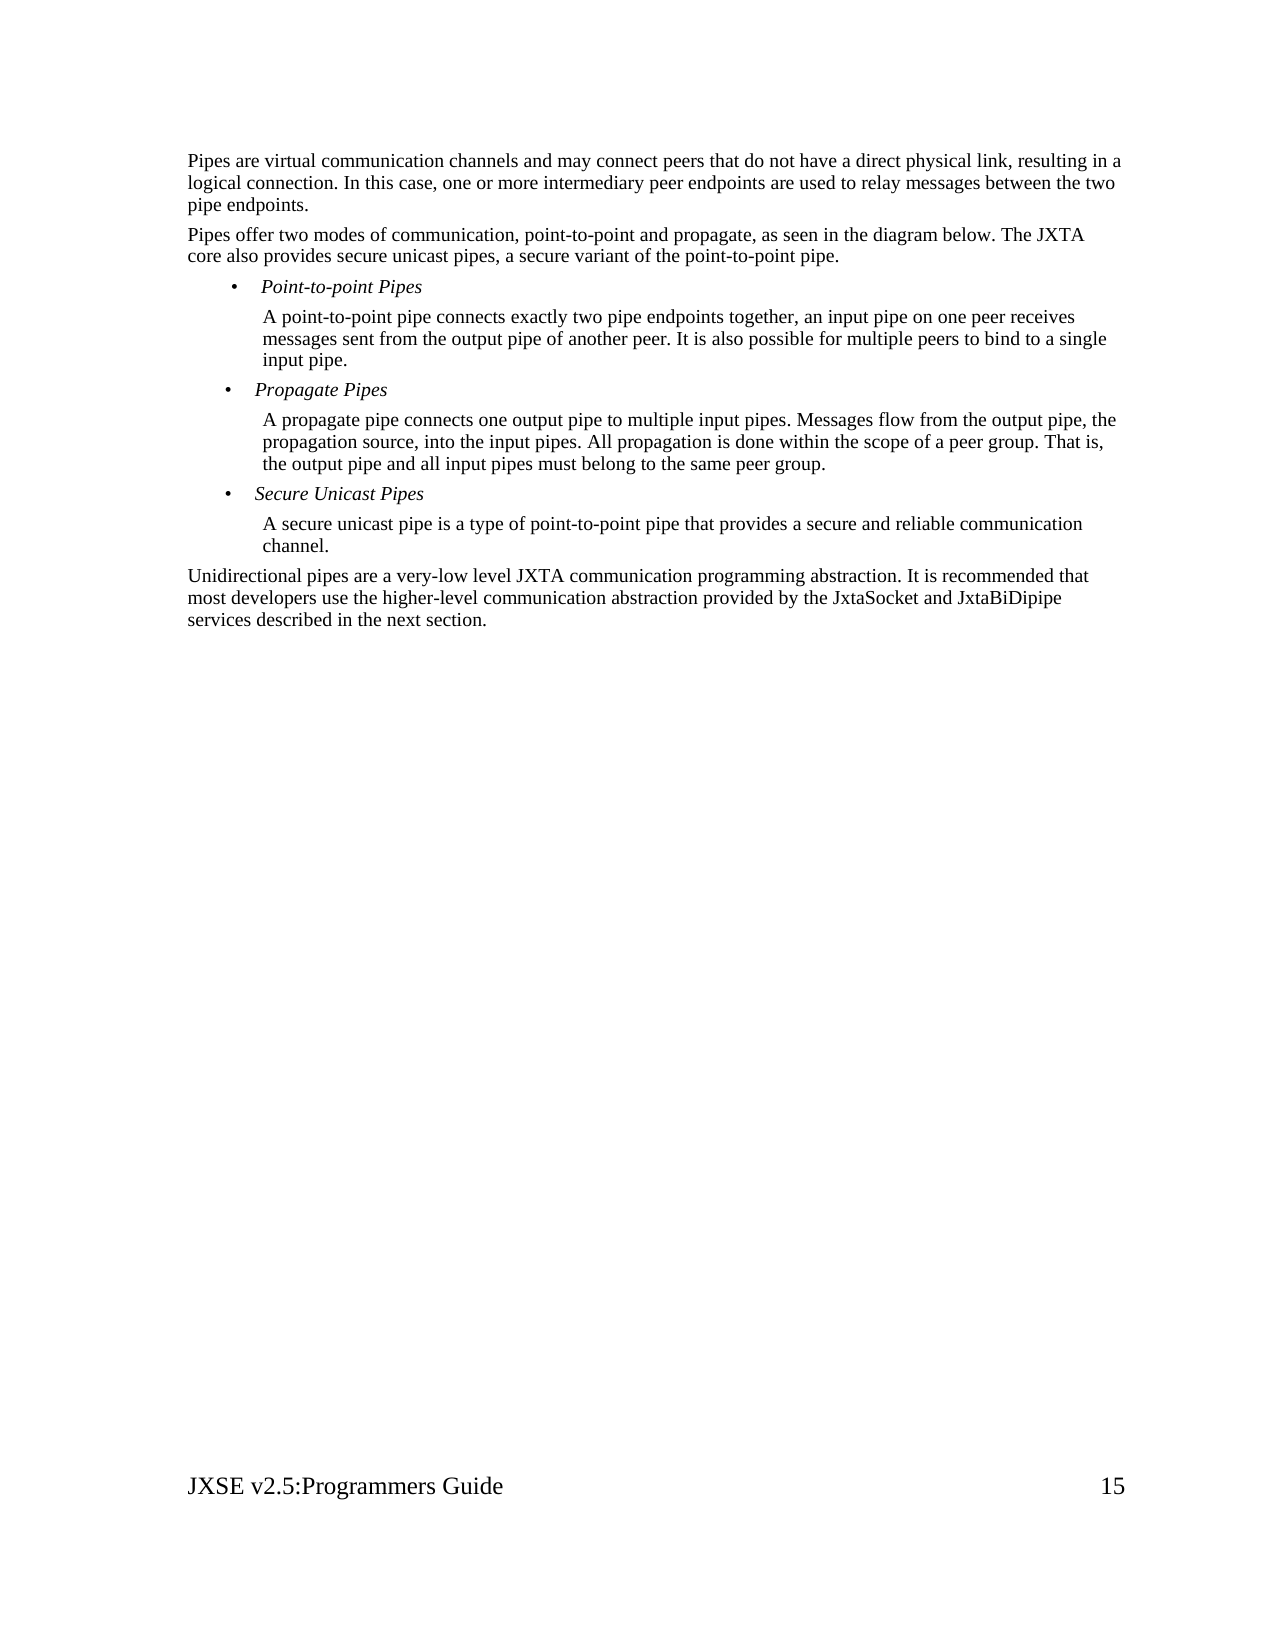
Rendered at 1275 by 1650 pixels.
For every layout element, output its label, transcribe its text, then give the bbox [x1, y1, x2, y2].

text A point-to-point pipe connects exactly two pipe endpoints together, an input pipe on one peer receives messages sent from the output pipe of another peer. It is also possible for multiple peers to bind to a single input pipe. [262, 306, 1125, 371]
list Point-to-point Pipes [231, 276, 1125, 297]
list Propagate Pipes [225, 379, 1125, 401]
text Pipes are virtual communication channels and may connect peers that do not have a direct physical link, resulting in a logical connection. In this case, one or more intermediary peer endpoints are used to relay messages between the two pipe endpoints. [187, 150, 1125, 215]
text A propagate pipe connects one output pipe to multiple input pipes. Messages flow from the output pipe, the propagation source, into the input pipes. All propagation is done within the scope of a peer group. That is, the output pipe and all input pipes must belong to the same peer group. [262, 409, 1125, 475]
text Unidirectional pipes are a very-low level JXTA communication programming abstraction. It is recommended that most developers use the higher-level communication abstraction provided by the JxtaSocket and JxtaBiDipipe services described in the next section. [187, 565, 1125, 630]
text A secure unicast pipe is a type of point-to-point pipe that provides a secure and reliable communication channel. [262, 513, 1125, 557]
list Secure Unicast Pipes [225, 483, 1125, 505]
text Pipes offer two modes of communication, point-to-point and propagate, as seen in the diagram below. The JXTA core also provides secure unicast pipes, a secure variant of the point-to-point pipe. [187, 224, 1125, 267]
